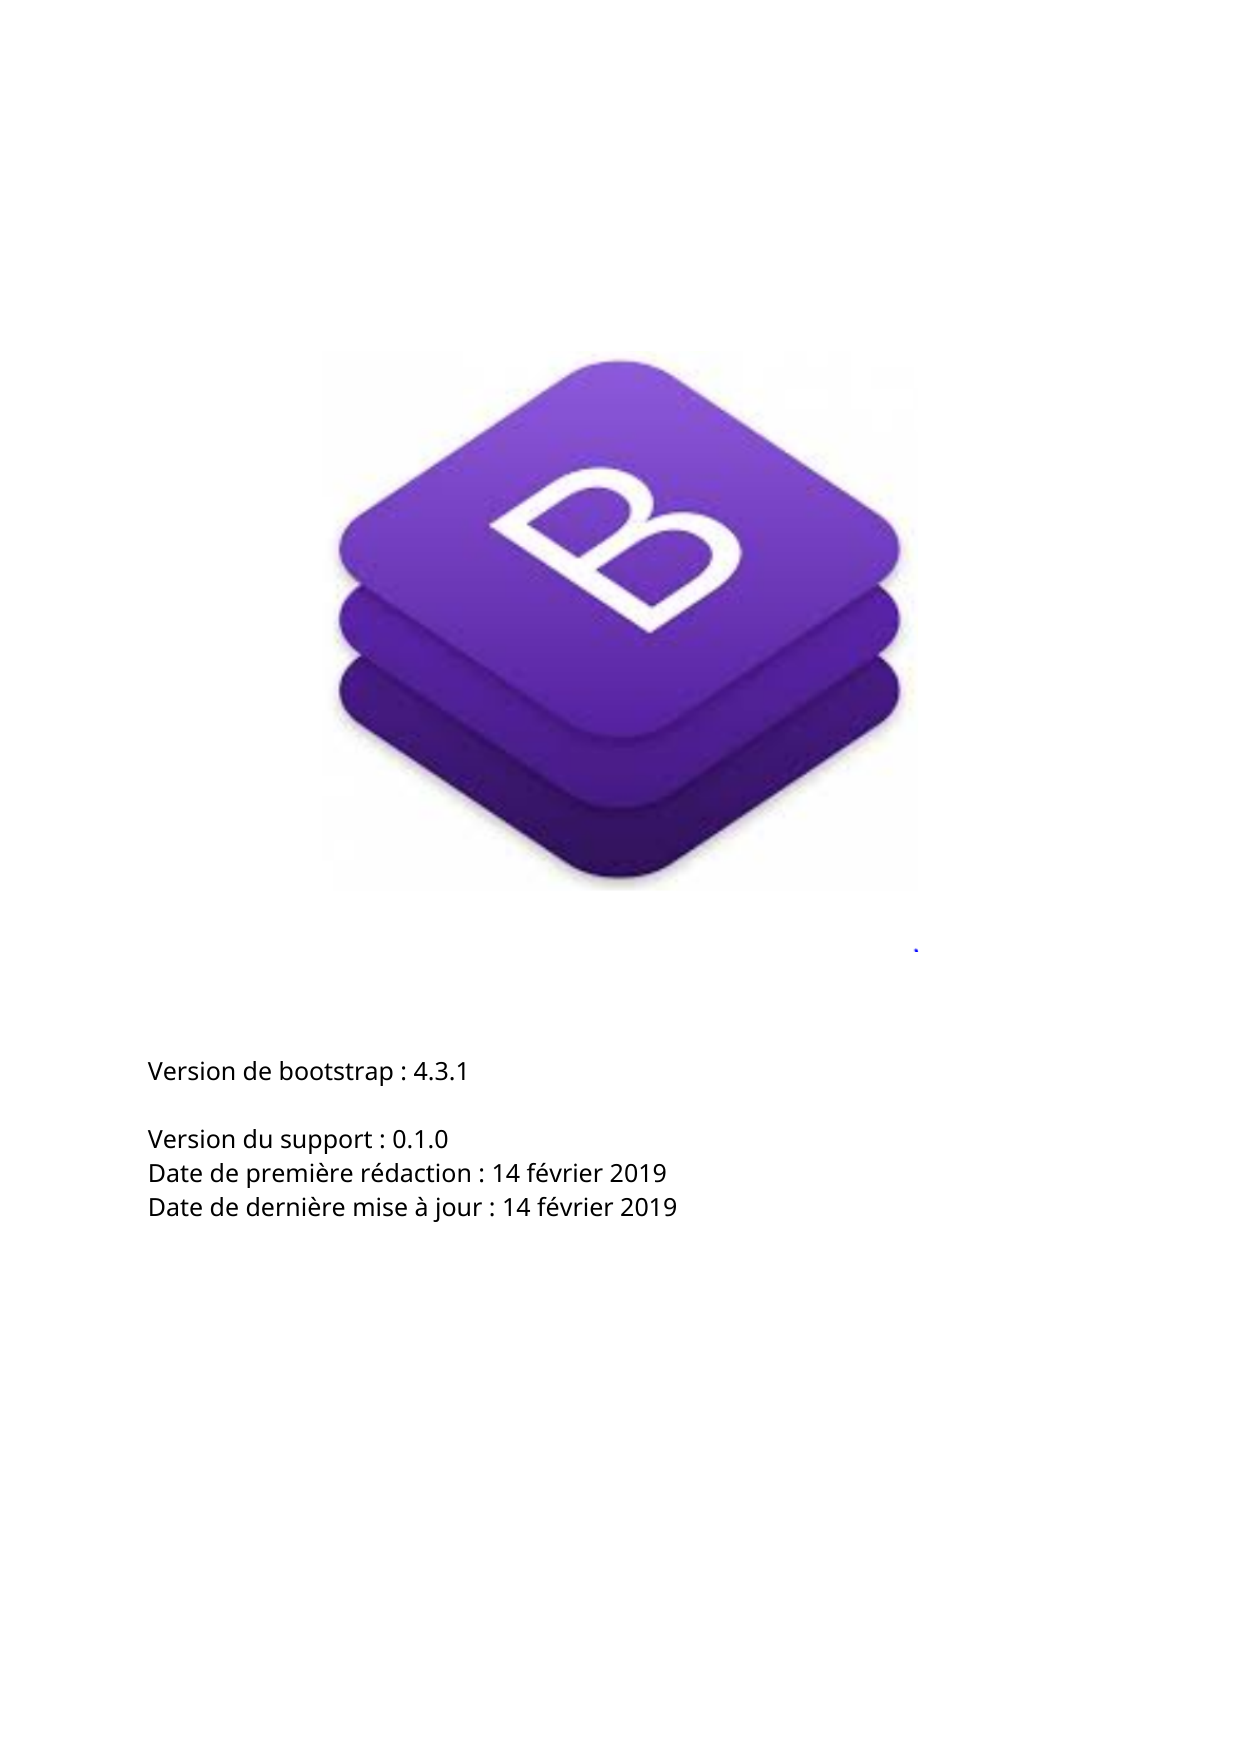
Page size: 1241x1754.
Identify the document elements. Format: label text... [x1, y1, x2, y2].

text Version de bootstrap : 4.3.1 [148, 1054, 1092, 1088]
text Version du support : 0.1.0 [148, 1122, 1092, 1156]
picture [322, 351, 919, 952]
text Date de dernière mise à jour : 14 février 2019 [148, 1190, 1092, 1224]
text Date de première rédaction : 14 février 2019 [148, 1156, 1092, 1190]
